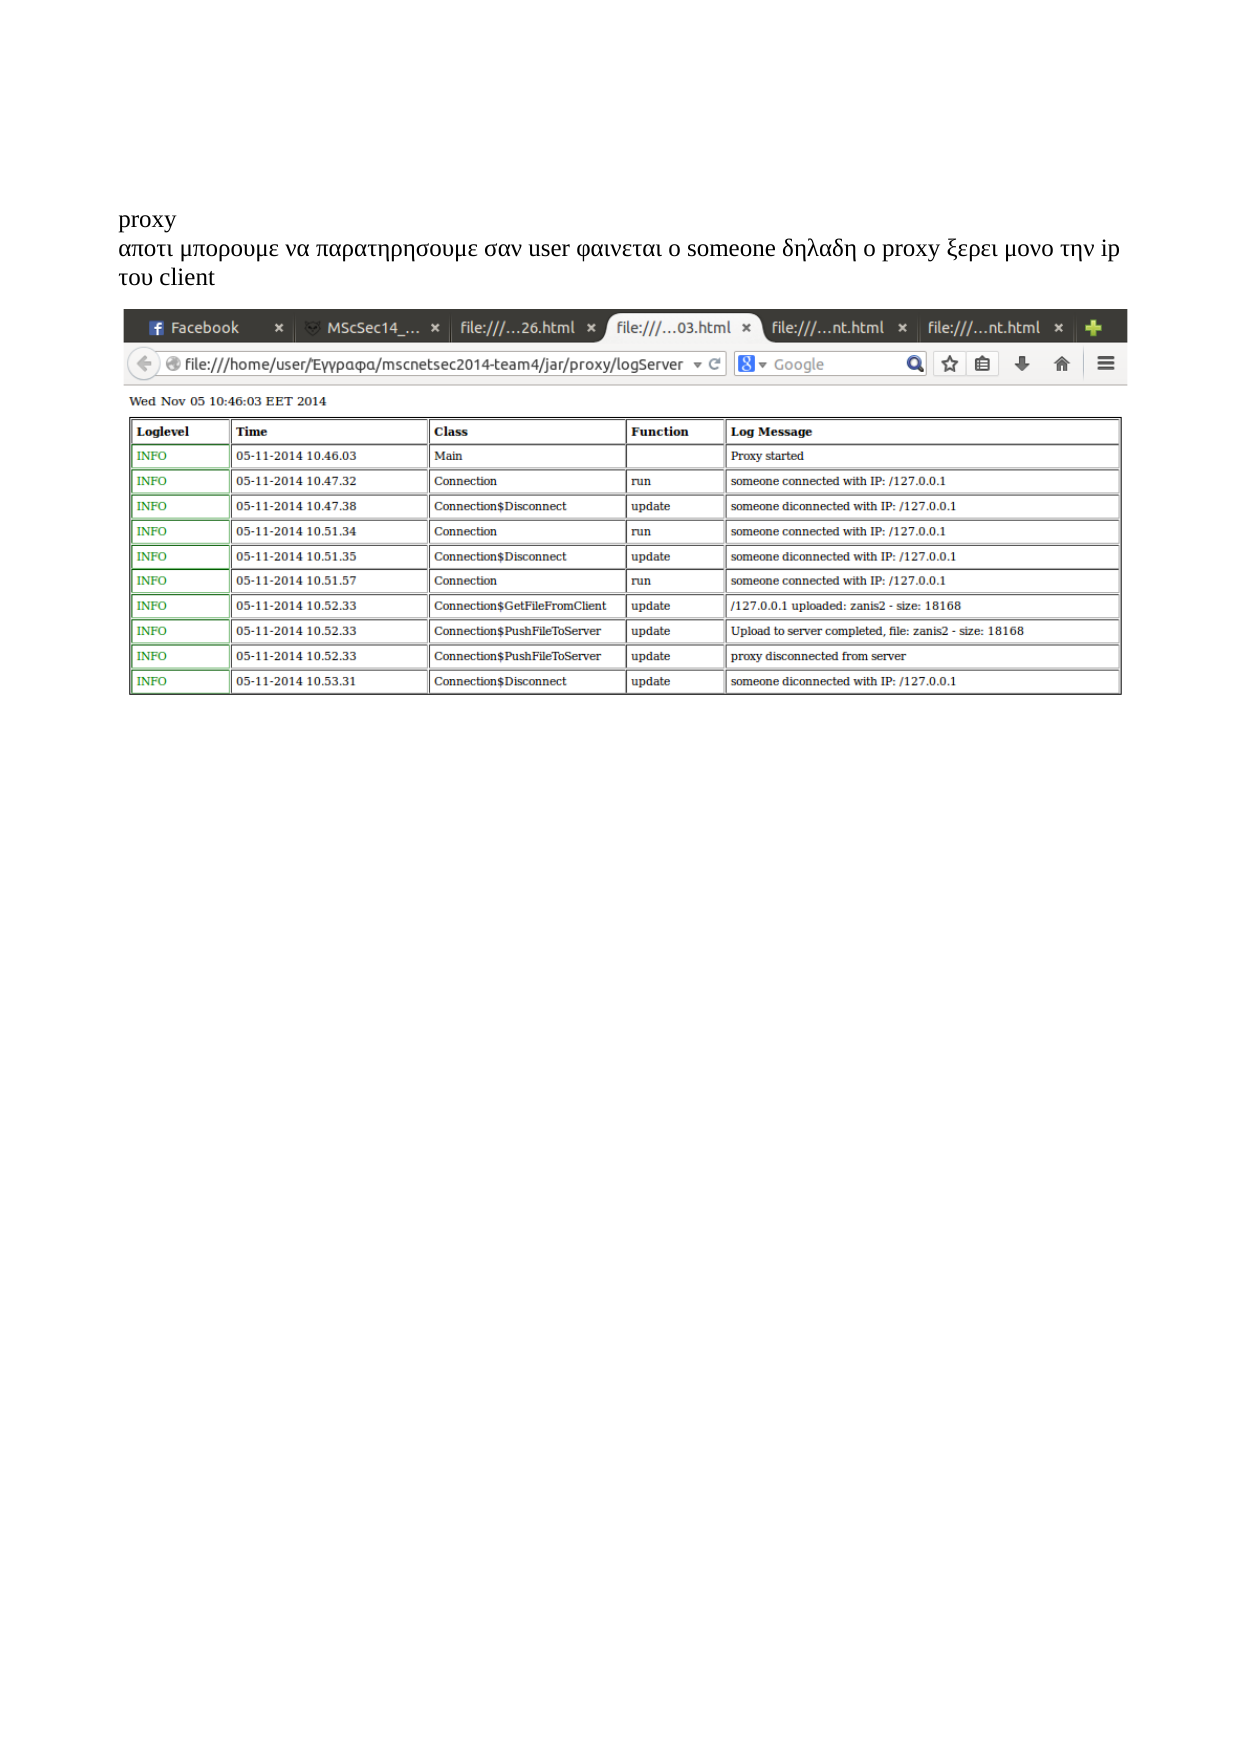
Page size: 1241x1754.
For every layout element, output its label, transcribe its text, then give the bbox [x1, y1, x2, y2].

text αποτι μπορουμε να παρατηρησουμε σαν user φαινεται ο someone δηλαδη o proxy ξερει μονο την ip του client [118, 233, 1122, 291]
picture [123, 309, 1128, 1089]
text proxy [118, 204, 1122, 233]
